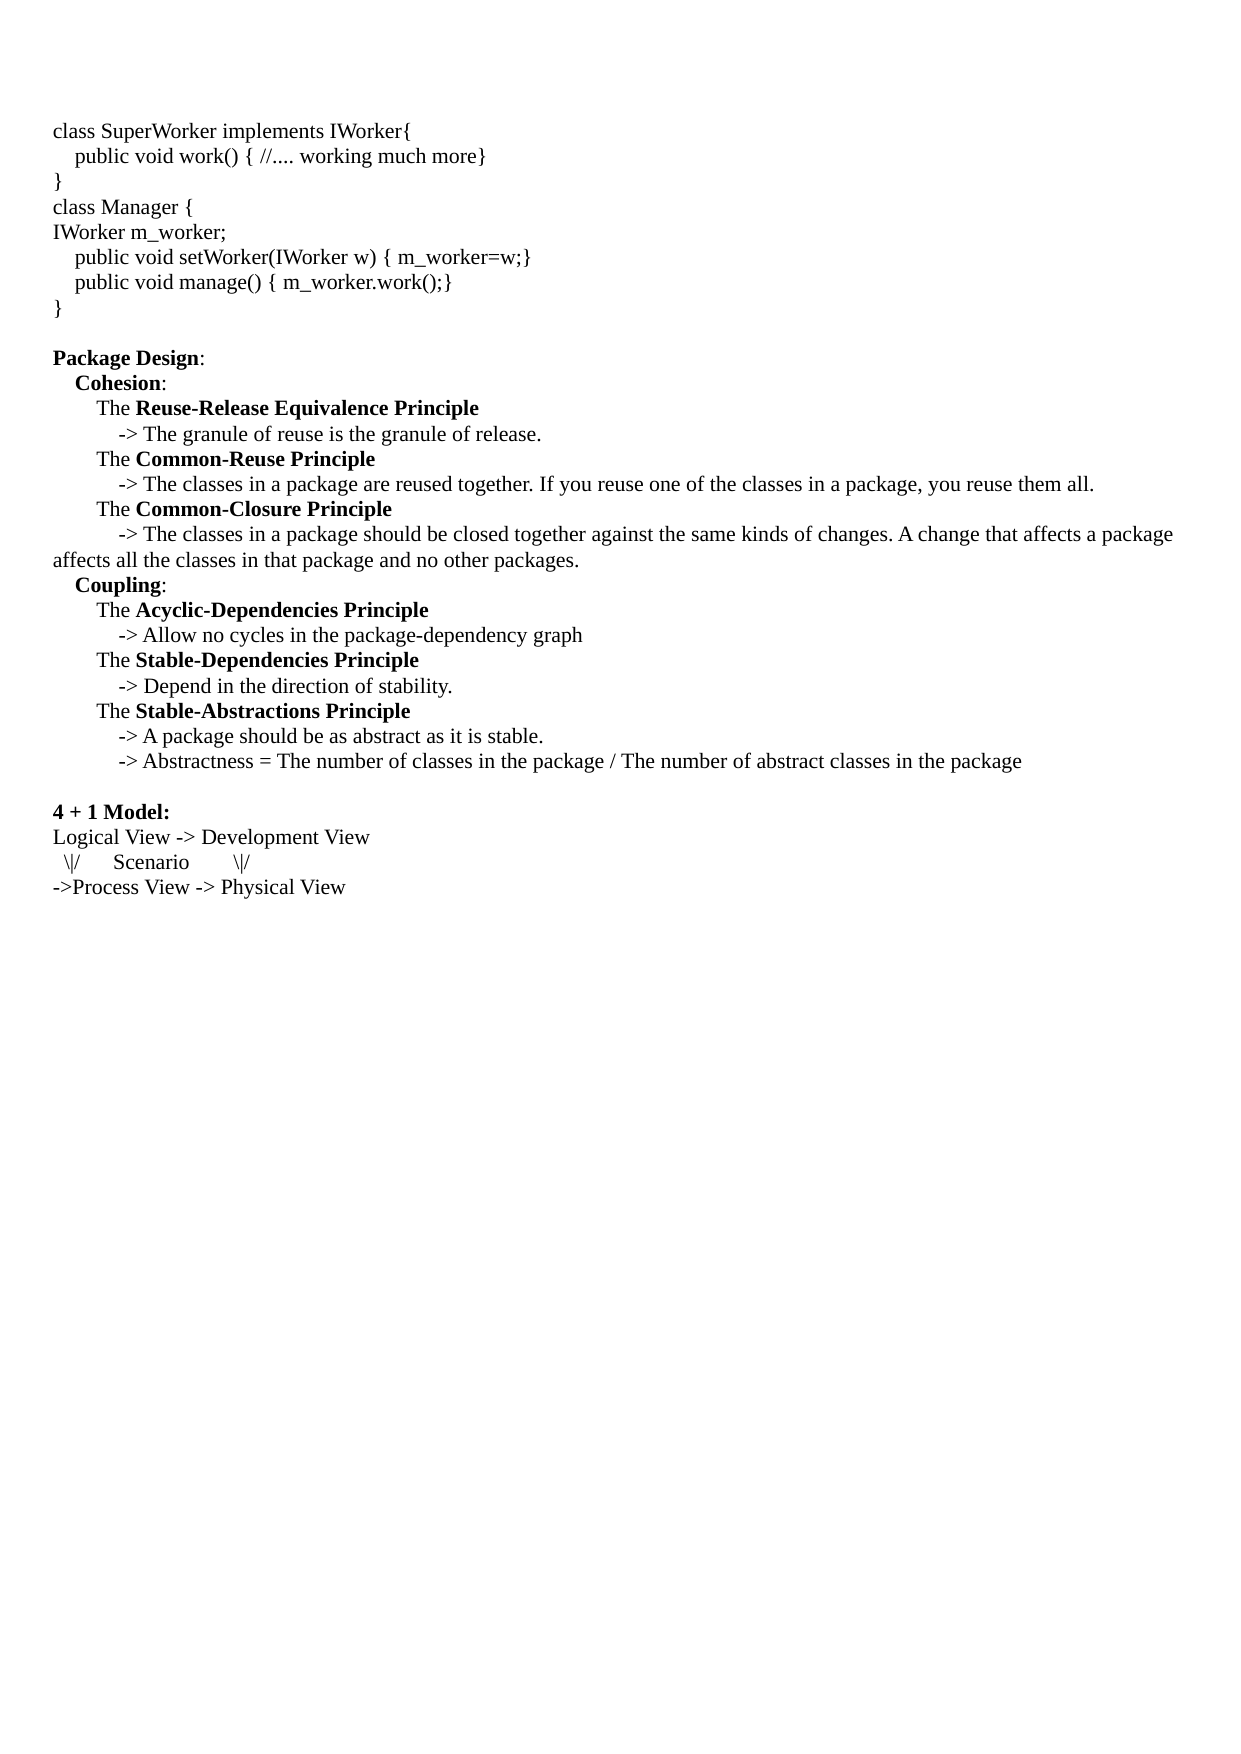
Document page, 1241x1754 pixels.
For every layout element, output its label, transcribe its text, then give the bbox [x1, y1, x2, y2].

text The Common-Reuse Principle [53, 446, 1197, 471]
text Package Design: [53, 345, 1197, 370]
text Coupling: [53, 572, 1197, 597]
text The Stable-Dependencies Principle [53, 647, 1197, 673]
text -> A package should be as abstract as it is stable. [53, 723, 1197, 748]
text -> Allow no cycles in the package-dependency graph [53, 622, 1197, 647]
text -> Abstractness = The number of classes in the package / The number of abstract classes in the package [53, 748, 1197, 773]
text The Common-Closure Principle [53, 496, 1197, 521]
text public void manage() { m_worker.work();} [53, 269, 1197, 294]
text class SuperWorker implements IWorker{ [53, 118, 1197, 143]
text 4 + 1 Model: [53, 799, 1197, 824]
text ->Process View -> Physical View [53, 874, 1197, 899]
text Cohesion: [53, 370, 1197, 395]
text The Reuse-Release Equivalence Principle [53, 395, 1197, 421]
text The Acyclic-Dependencies Principle [53, 597, 1197, 622]
text class Manager { [53, 194, 1197, 219]
text } [53, 168, 1197, 194]
text Logical View -> Development View [53, 824, 1197, 849]
text \|/ Scenario \|/ [53, 849, 1197, 874]
text public void work() { //.... working much more} [53, 143, 1197, 168]
text public void setWorker(IWorker w) { m_worker=w;} [53, 244, 1197, 269]
text -> Depend in the direction of stability. [53, 673, 1197, 698]
text IWorker m_worker; [53, 219, 1197, 244]
text -> The granule of reuse is the granule of release. [53, 421, 1197, 446]
text } [53, 294, 1197, 320]
text The Stable-Abstractions Principle [53, 698, 1197, 723]
text -> The classes in a package should be closed together against the same kinds of changes. A change that affects a package affects all the classes in that package and no other packages. [53, 521, 1197, 572]
text -> The classes in a package are reused together. If you reuse one of the classes in a package, you reuse them all. [53, 471, 1197, 496]
